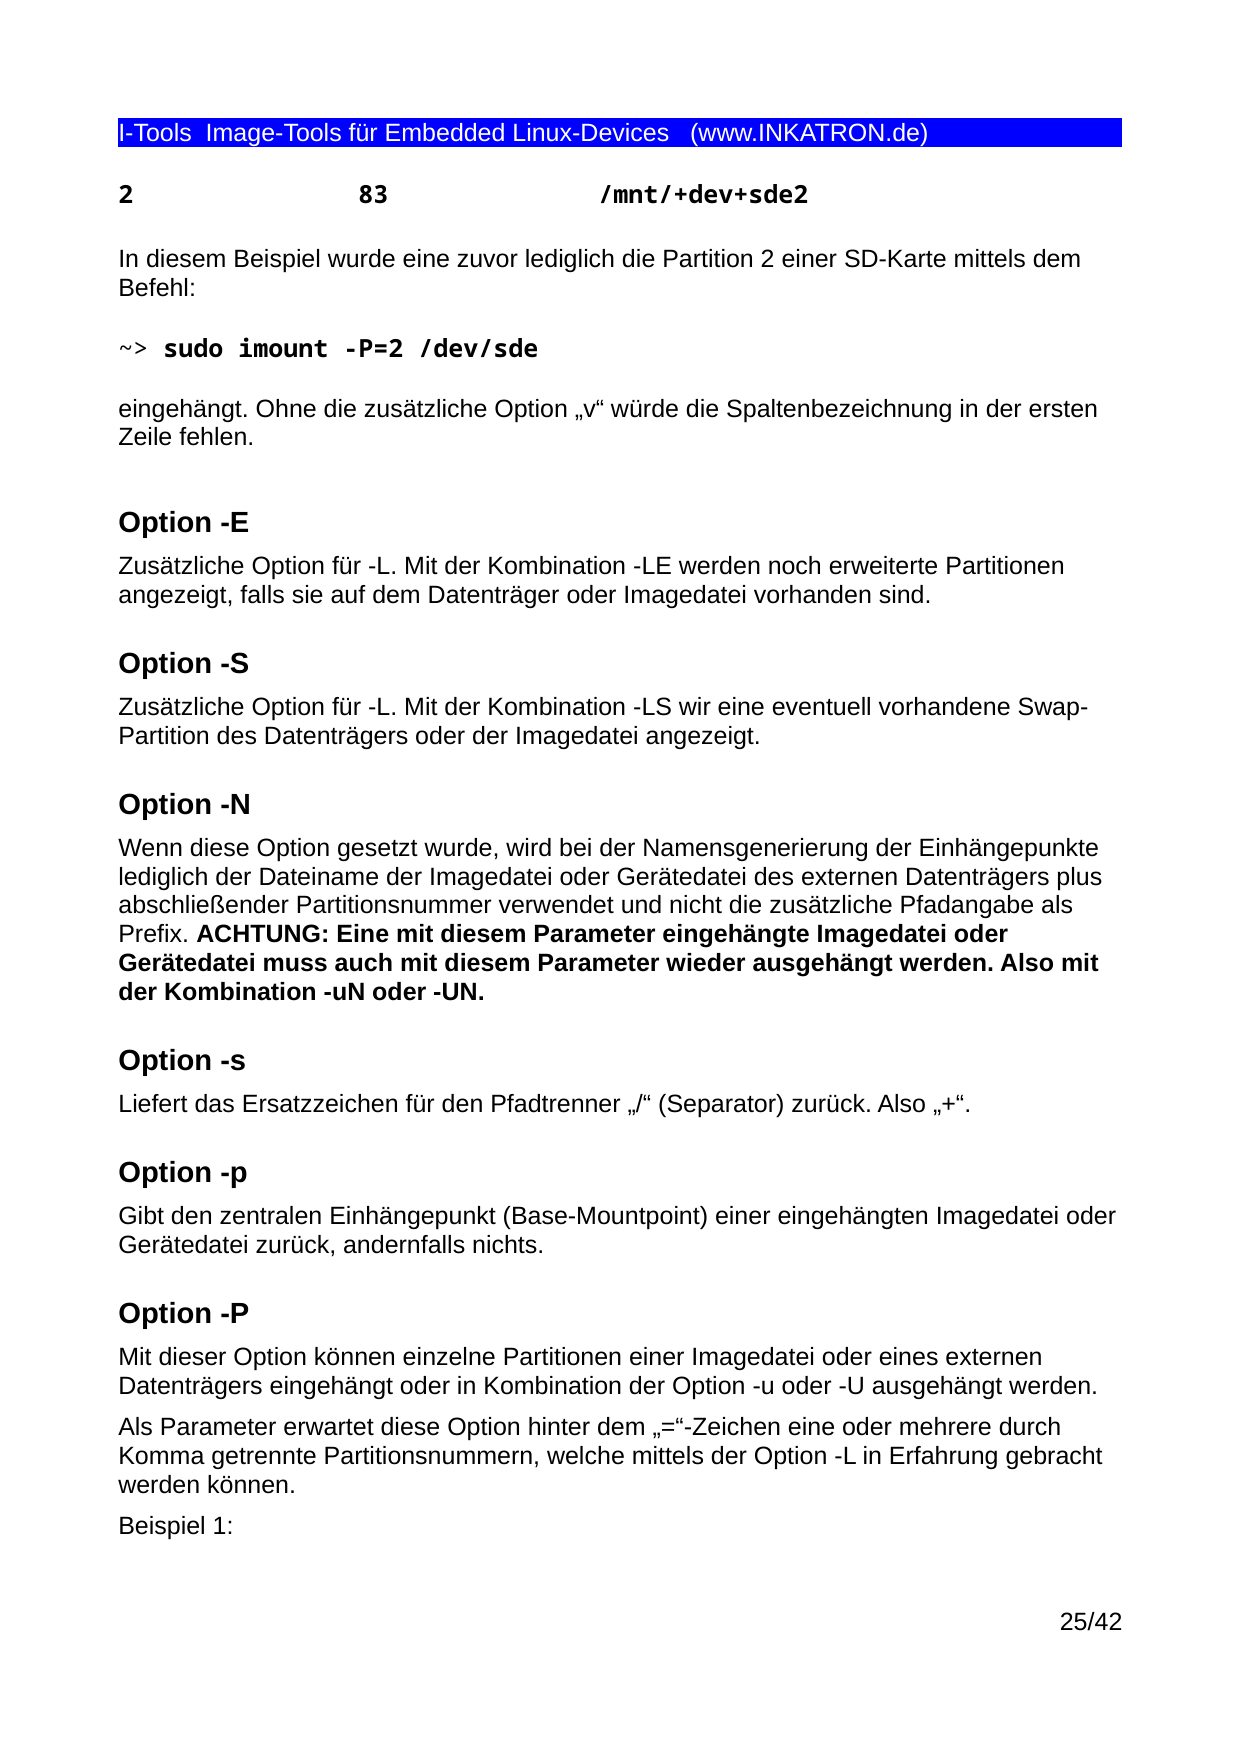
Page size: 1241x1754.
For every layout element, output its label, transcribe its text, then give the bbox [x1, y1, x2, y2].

subtitle Option -p [118, 1155, 1122, 1189]
text Wenn diese Option gesetzt wurde, wird bei der Namensgenerierung der Einhängepunkte lediglich der Dateiname der Imagedatei oder Gerätedatei des externen Datenträgers plus abschließender Partitionsnummer verwendet und nicht die zusätzliche Pfadangabe als Prefix. ACHTUNG: Eine mit diesem Parameter eingehängte Imagedatei oder Gerätedatei muss auch mit diesem Parameter wieder ausgehängt werden. Also mit der Kombination -uN oder -UN. [118, 833, 1122, 1005]
text Gibt den zentralen Einhängepunkt (Base-Mountpoint) einer eingehängten Imagedatei oder Gerätedatei zurück, andernfalls nichts. [118, 1201, 1122, 1259]
subtitle Option -S [118, 646, 1122, 679]
text eingehängt. Ohne die zusätzliche Option „v“ würde die Spaltenbezeichnung in der ersten Zeile fehlen. [118, 393, 1122, 451]
subtitle Option -P [118, 1296, 1122, 1330]
subtitle Option -s [118, 1043, 1122, 1076]
subtitle Option -E [118, 505, 1122, 538]
subtitle Option -N [118, 787, 1122, 820]
text ~> sudo imount -P=2 /dev/sde [118, 331, 1122, 365]
text Liefert das Ersatzzeichen für den Pfadtrenner „/“ (Separator) zurück. Also „+“. [118, 1089, 1122, 1118]
text Zusätzliche Option für -L. Mit der Kombination -LE werden noch erweiterte Partitionen angezeigt, falls sie auf dem Datenträger oder Imagedatei vorhanden sind. [118, 551, 1122, 608]
text Mit dieser Option können einzelne Partitionen einer Imagedatei oder eines externen Datenträgers eingehängt oder in Kombination der Option -u oder -U ausgehängt werden. [118, 1342, 1122, 1400]
text Zusätzliche Option für -L. Mit der Kombination -LS wir eine eventuell vorhandene Swap-Partition des Datenträgers oder der Imagedatei angezeigt. [118, 692, 1122, 749]
text Beispiel 1: [118, 1511, 1122, 1540]
text In diesem Beispiel wurde eine zuvor lediglich die Partition 2 einer SD-Karte mittels dem Befehl: [118, 244, 1122, 302]
text Als Parameter erwartet diese Option hinter dem „=“-Zeichen eine oder mehrere durch Komma getrennte Partitionsnummern, welche mittels der Option -L in Erfahrung gebracht werden können. [118, 1412, 1122, 1498]
text 2 83 /mnt/+dev+sde2 [118, 176, 1122, 210]
